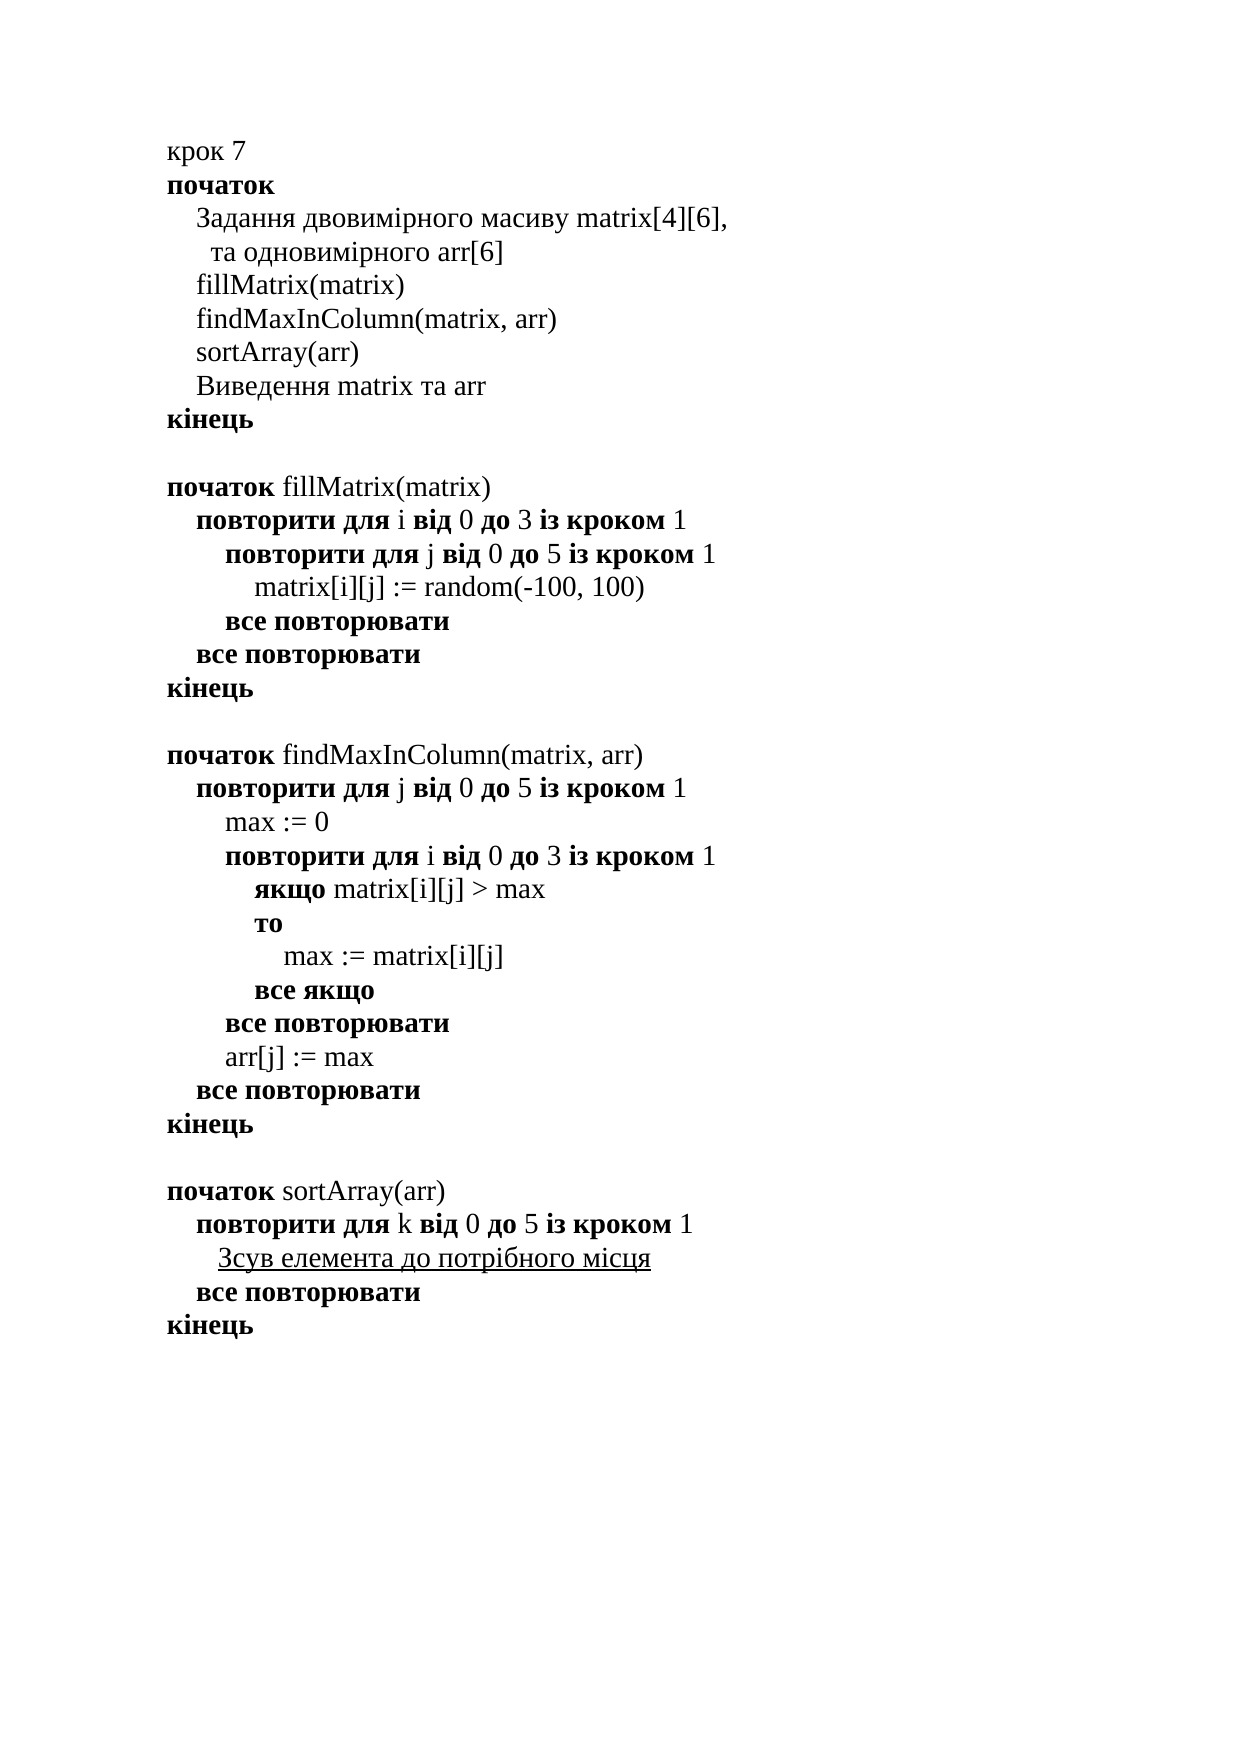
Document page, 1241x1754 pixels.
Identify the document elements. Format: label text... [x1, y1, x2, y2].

text max := matrix[i][j] [167, 938, 1163, 972]
text та одновимірного arr[6] [167, 234, 1163, 267]
text крок 7 [167, 133, 1163, 167]
text fillMatrix(matrix) [167, 267, 1163, 301]
text matrix[i][j] := random(-100, 100) [167, 569, 1163, 603]
text все повторювати [167, 1274, 1163, 1307]
text якщо matrix[i][j] > max [167, 871, 1163, 905]
text то [167, 905, 1163, 938]
text повторити для j від 0 до 5 із кроком 1 [167, 536, 1163, 569]
text кінець [167, 402, 1163, 435]
text повторити для i від 0 до 3 із кроком 1 [167, 838, 1163, 871]
text повторити для j від 0 до 5 із кроком 1 [167, 771, 1163, 804]
text все якщо [167, 972, 1163, 1005]
text Зсув елемента до потрібного місця [167, 1240, 1163, 1274]
text повторити для i від 0 до 3 із кроком 1 [167, 502, 1163, 536]
text все повторювати [167, 603, 1163, 636]
text max := 0 [167, 804, 1163, 838]
text початок sortArray(arr) [167, 1173, 1163, 1207]
text кінець [167, 1106, 1163, 1139]
text все повторювати [167, 636, 1163, 670]
text початок fillMatrix(matrix) [167, 469, 1163, 502]
text повторити для k від 0 до 5 із кроком 1 [167, 1207, 1163, 1240]
text все повторювати [167, 1005, 1163, 1039]
text findMaxInColumn(matrix, arr) [167, 301, 1163, 334]
text початок findMaxInColumn(matrix, arr) [167, 737, 1163, 771]
text sortArray(arr) [167, 334, 1163, 368]
text початок [167, 167, 1163, 200]
text Задання двовимірного масиву matrix[4][6], [167, 200, 1163, 234]
text кінець [167, 670, 1163, 703]
text arr[j] := max [167, 1039, 1163, 1072]
text кінець [167, 1307, 1163, 1341]
text все повторювати [167, 1072, 1163, 1106]
text Виведення matrix та arr [167, 368, 1163, 402]
